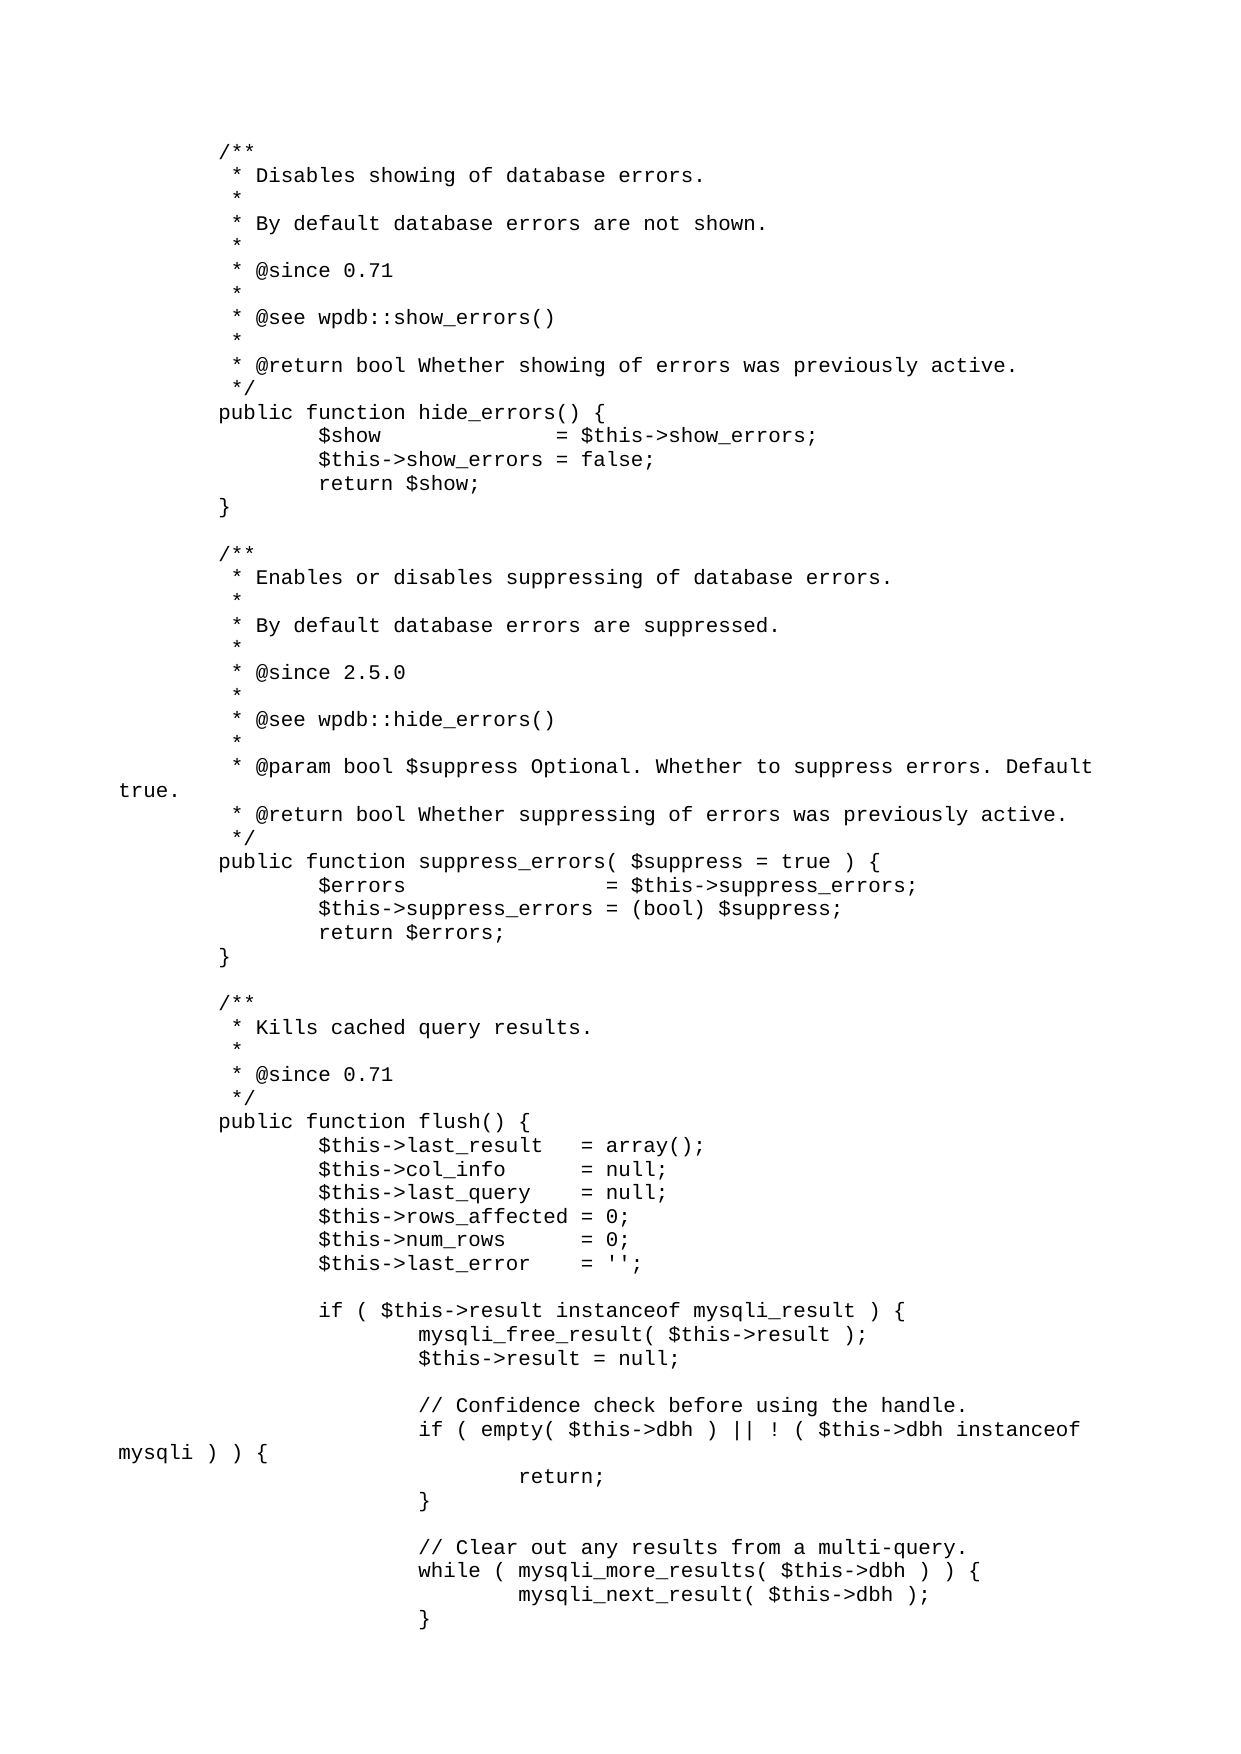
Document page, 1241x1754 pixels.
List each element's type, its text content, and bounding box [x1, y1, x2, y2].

text $this->num_rows = 0; [118, 1229, 1122, 1253]
text /** [118, 993, 1122, 1017]
text } [118, 496, 1122, 520]
text * Disables showing of database errors. [118, 165, 1122, 189]
text $errors = $this->suppress_errors; [118, 875, 1122, 898]
text if ( $this->result instanceof mysqli_result ) { [118, 1300, 1122, 1324]
text $this->show_errors = false; [118, 449, 1122, 473]
text $this->last_error = ''; [118, 1253, 1122, 1277]
text /** [118, 142, 1122, 165]
text * By default database errors are suppressed. [118, 615, 1122, 638]
text * [118, 236, 1122, 260]
text * [118, 686, 1122, 709]
text $this->rows_affected = 0; [118, 1206, 1122, 1229]
text mysqli_next_result( $this->dbh ); [118, 1584, 1122, 1608]
text return $show; [118, 473, 1122, 496]
text * @param bool $suppress Optional. Whether to suppress errors. Default true. [118, 757, 1122, 804]
text * @see wpdb::show_errors() [118, 307, 1122, 331]
text * [118, 591, 1122, 615]
text $this->suppress_errors = (bool) $suppress; [118, 898, 1122, 922]
text /** [118, 544, 1122, 567]
text $show = $this->show_errors; [118, 426, 1122, 449]
text mysqli_free_result( $this->result ); [118, 1324, 1122, 1348]
text */ [118, 827, 1122, 851]
text while ( mysqli_more_results( $this->dbh ) ) { [118, 1561, 1122, 1584]
text public function flush() { [118, 1111, 1122, 1135]
text public function suppress_errors( $suppress = true ) { [118, 851, 1122, 875]
text } [118, 1489, 1122, 1513]
text * @return bool Whether showing of errors was previously active. [118, 354, 1122, 378]
text * @since 0.71 [118, 260, 1122, 284]
text return $errors; [118, 922, 1122, 946]
text $this->last_query = null; [118, 1182, 1122, 1206]
text * @see wpdb::hide_errors() [118, 709, 1122, 733]
text public function hide_errors() { [118, 402, 1122, 426]
text * @since 0.71 [118, 1064, 1122, 1088]
text return; [118, 1466, 1122, 1489]
text $this->last_result = array(); [118, 1135, 1122, 1158]
text * [118, 638, 1122, 662]
text } [118, 946, 1122, 969]
text // Confidence check before using the handle. [118, 1395, 1122, 1419]
text * [118, 733, 1122, 757]
text // Clear out any results from a multi-query. [118, 1537, 1122, 1561]
text * [118, 189, 1122, 213]
text if ( empty( $this->dbh ) || ! ( $this->dbh instanceof mysqli ) ) { [118, 1419, 1122, 1466]
text * @return bool Whether suppressing of errors was previously active. [118, 804, 1122, 827]
text * Kills cached query results. [118, 1017, 1122, 1040]
text } [118, 1608, 1122, 1631]
text */ [118, 1088, 1122, 1111]
text * [118, 284, 1122, 307]
text $this->result = null; [118, 1348, 1122, 1371]
text */ [118, 378, 1122, 402]
text * By default database errors are not shown. [118, 213, 1122, 236]
text * [118, 331, 1122, 354]
text * [118, 1040, 1122, 1064]
text * @since 2.5.0 [118, 662, 1122, 686]
text * Enables or disables suppressing of database errors. [118, 567, 1122, 591]
text $this->col_info = null; [118, 1158, 1122, 1182]
